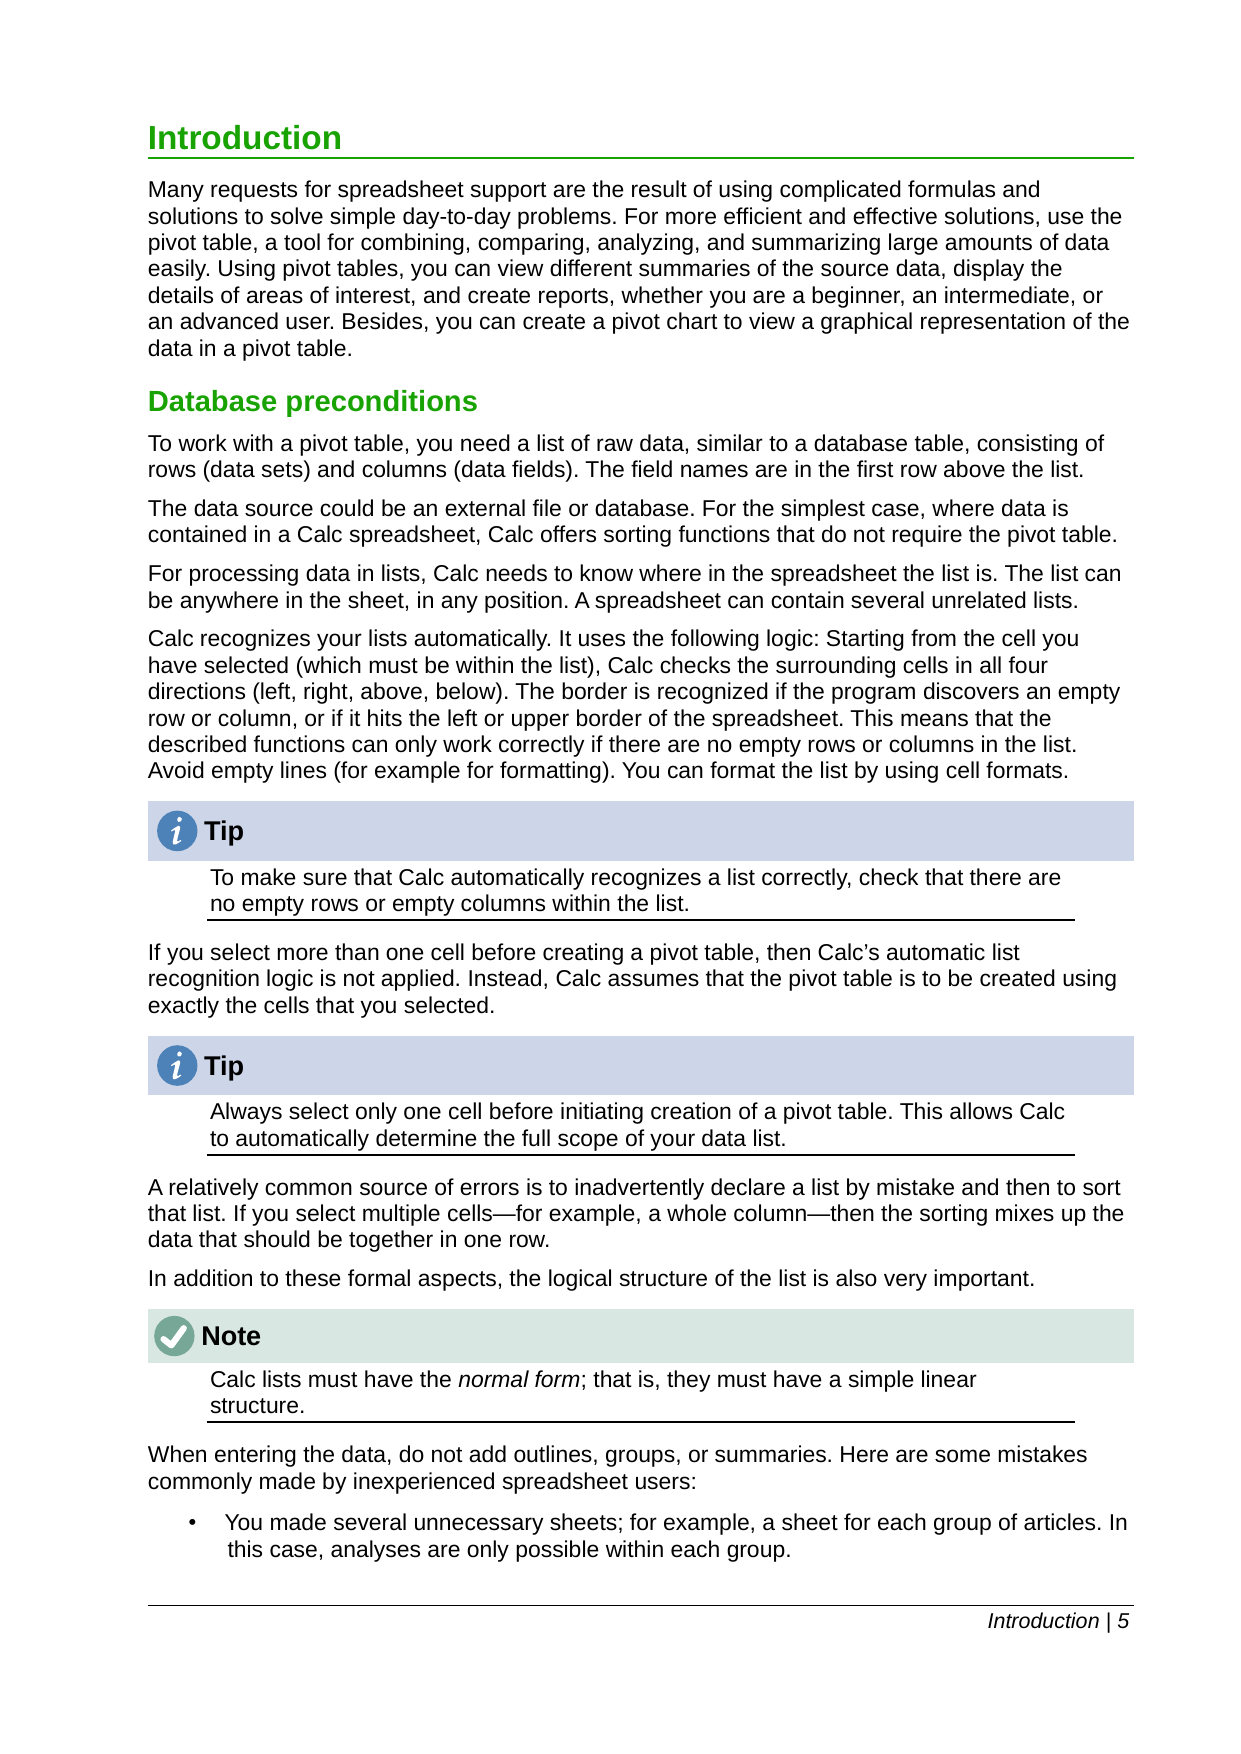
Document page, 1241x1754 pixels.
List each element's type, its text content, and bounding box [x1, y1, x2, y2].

text In addition to these formal aspects, the logical structure of the list is also very important. [148, 1265, 1134, 1292]
text Calc recognizes your lists automatically. It uses the following logic: Starting from the cell you have selected (which must be within the list), Calc checks the surrounding cells in all four directions (left, right, above, below). The border is recognized if the program discovers an empty row or column, or if it hits the left or upper border of the spreadsheet. This means that the described functions can only work correctly if there are no empty rows or columns in the list. Avoid empty lines (for example for formatting). You can format the list by using cell formats. [148, 625, 1134, 783]
text For processing data in lists, Calc needs to know where in the spreadsheet the list is. The list can be anywhere in the sheet, in any position. A spreadsheet can contain several unrelated lists. [148, 560, 1134, 613]
subtitle Database preconditions [148, 384, 1134, 418]
text To make sure that Calc automatically recognizes a list correctly, check that there are no empty rows or empty columns within the list. [207, 861, 1075, 919]
subtitle Introduction [148, 118, 1134, 157]
list You made several unnecessary sheets; for example, a sheet for each group of articles. In this case, analyses are only possible within each group. [185, 1506, 1134, 1565]
subtitle Tip [148, 1036, 1134, 1095]
subtitle Note [148, 1309, 1134, 1363]
text Calc lists must have the normal form; that is, they must have a simple linear structure. [207, 1363, 1075, 1421]
list When entering the data, do not add outlines, groups, or summaries. Here are some mistakes commonly made by inexperienced spreadsheet users: [148, 1441, 1134, 1494]
text A relatively common source of errors is to inadvertently declare a list by mistake and then to sort that list. If you select multiple cells—for example, a whole column—then the sorting mixes up the data that should be together in one row. [148, 1174, 1134, 1253]
text Many requests for spreadsheet support are the result of using complicated formulas and solutions to solve simple day-to-day problems. For more efficient and effective solutions, use the pivot table, a tool for combining, comparing, analyzing, and summarizing large amounts of data easily. Using pivot tables, you can view different summaries of the source data, display the details of areas of interest, and create reports, whether you are a beginner, an intermediate, or an advanced user. Besides, you can create a pivot chart to view a graphical representation of the data in a pivot table. [148, 176, 1134, 361]
text Always select only one cell before initiating creation of a pivot table. This allows Calc to automatically determine the full scope of your data list. [207, 1095, 1075, 1154]
subtitle Tip [148, 801, 1134, 861]
text If you select more than one cell before creating a pivot table, then Calc’s automatic list recognition logic is not applied. Instead, Calc assumes that the pivot table is to be created using exactly the cells that you selected. [148, 939, 1134, 1018]
text The data source could be an external file or database. For the simplest case, where data is contained in a Calc spreadsheet, Calc offers sorting functions that do not require the pivot table. [148, 495, 1134, 548]
text To work with a pivot table, you need a list of raw data, similar to a database table, consisting of rows (data sets) and columns (data fields). The field names are in the first row above the list. [148, 430, 1134, 482]
